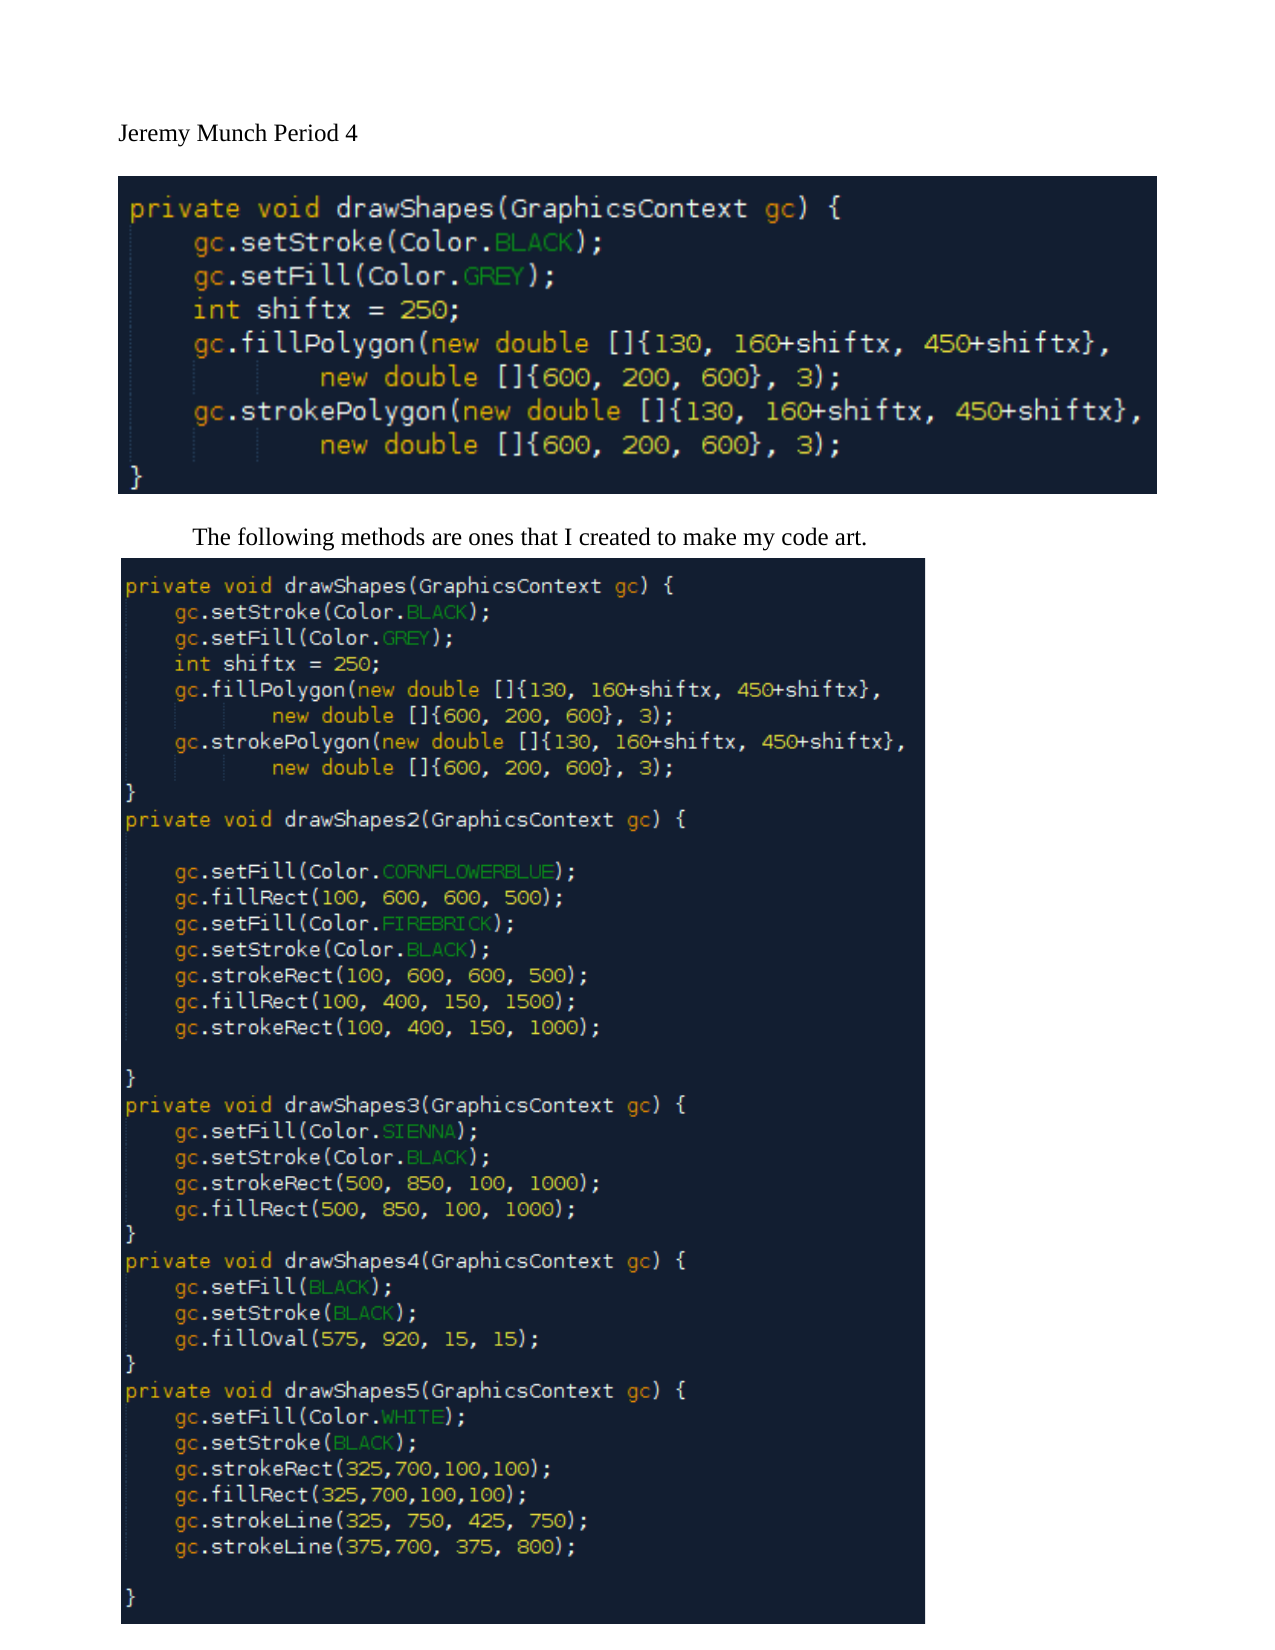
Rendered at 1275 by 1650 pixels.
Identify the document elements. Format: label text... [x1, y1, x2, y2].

picture [118, 176, 1157, 494]
text The following methods are ones that I created to make my code art. [118, 494, 1157, 551]
picture [121, 558, 926, 1624]
